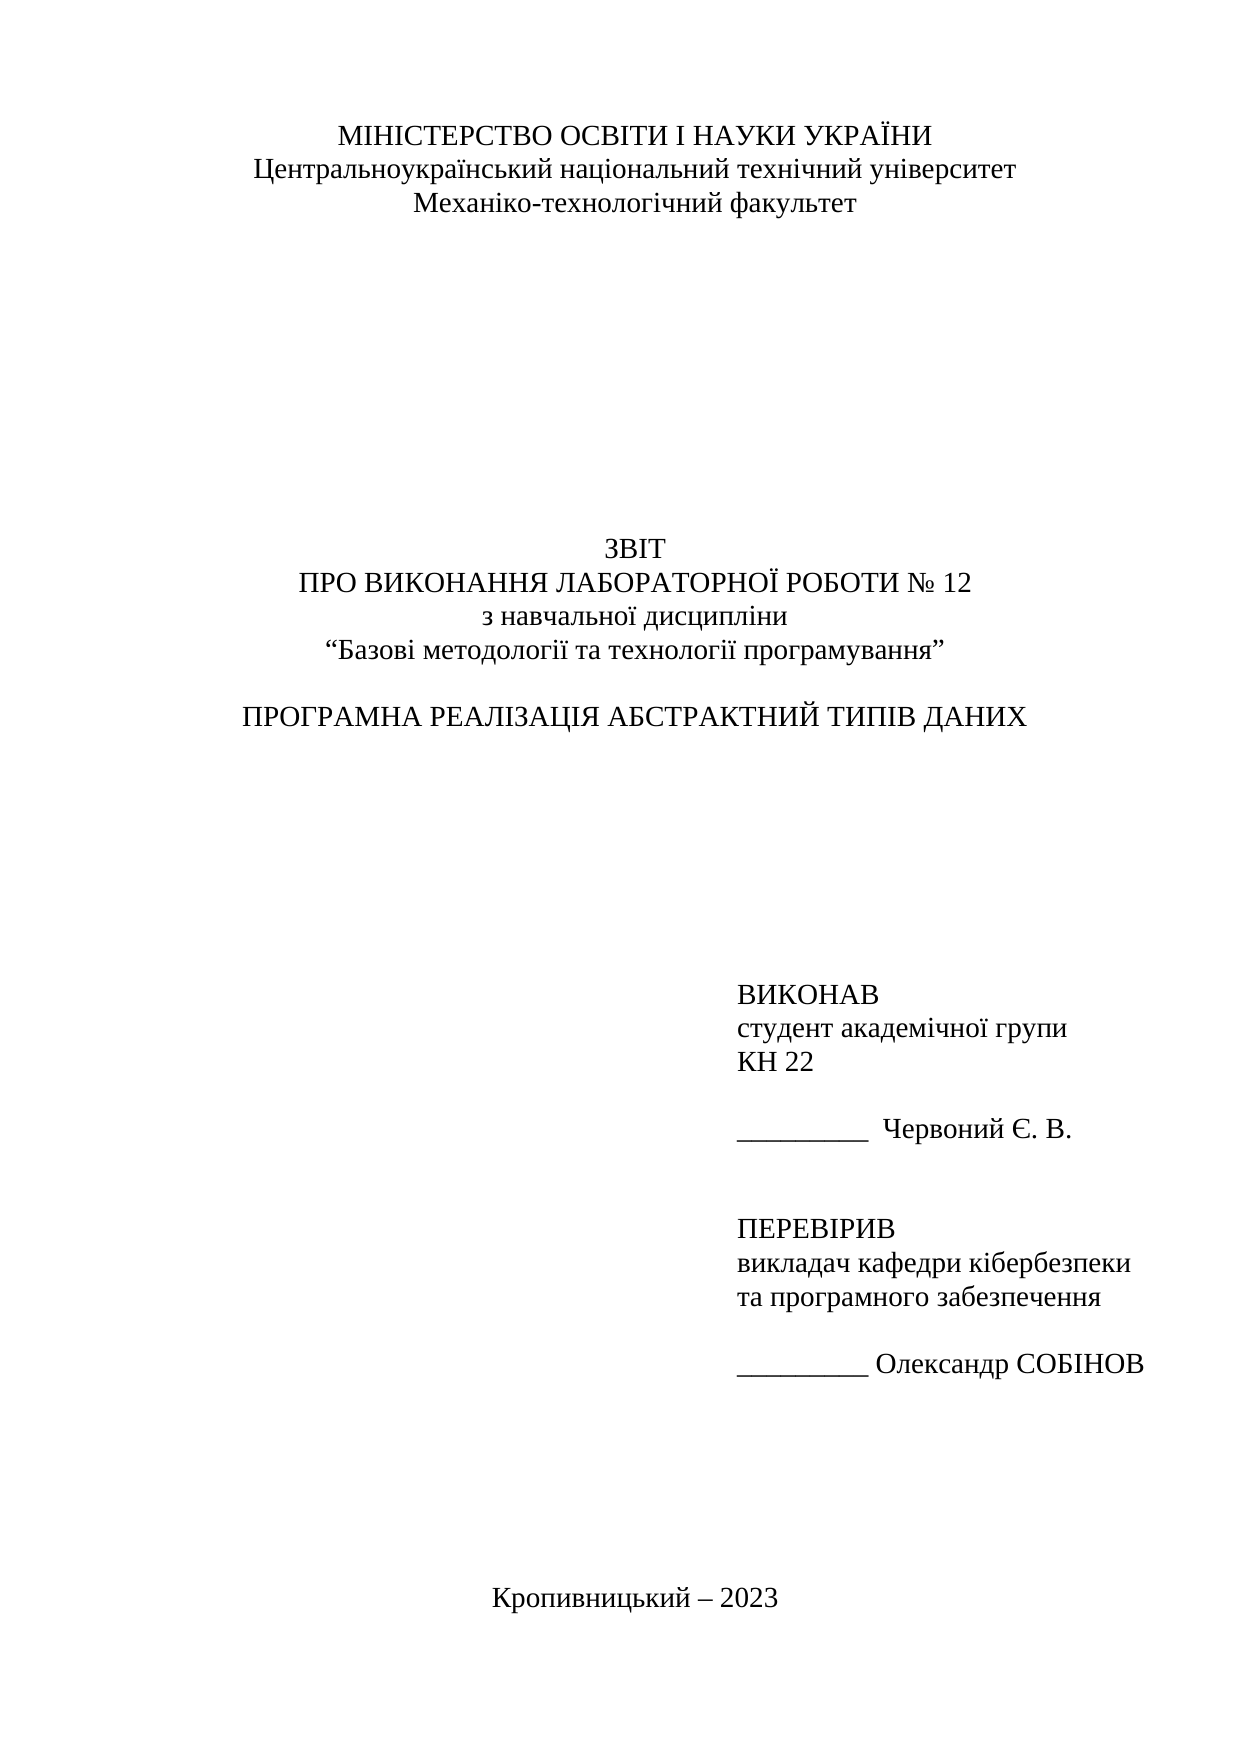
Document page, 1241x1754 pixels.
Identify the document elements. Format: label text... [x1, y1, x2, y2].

text з навчальної дисципліни [118, 598, 1152, 632]
text та програмного забезпечення [737, 1279, 1152, 1312]
text ВИКОНАВ [737, 977, 1152, 1010]
text ЗВІТ [118, 531, 1152, 565]
text ПРО ВИКОНАННЯ ЛАБОРАТОРНОЇ РОБОТИ № 12 [118, 565, 1152, 598]
text _________ Червоний Є. В. [737, 1111, 1152, 1144]
text _________ Олександр СОБІНОВ [737, 1346, 1152, 1379]
text Центральноукраїнський національний технічний університет [118, 152, 1152, 185]
text ПРОГРАМНА РЕАЛІЗАЦІЯ АБСТРАКТНИЙ ТИПІВ ДАНИХ [118, 699, 1152, 732]
text КН 22 [737, 1044, 1152, 1077]
text “Базові методології та технології програмування” [118, 632, 1152, 665]
text студент академічної групи [737, 1010, 1152, 1044]
text МІНІСТЕРСТВО ОСВІТИ І НАУКИ УКРАЇНИ [118, 118, 1152, 152]
text Механіко-технологічний факультет [118, 185, 1152, 219]
text ПЕРЕВІРИВ [737, 1212, 1152, 1245]
text викладач кафедри кібербезпеки [737, 1245, 1152, 1279]
text Кропивницький – 2023 [118, 1581, 1152, 1614]
